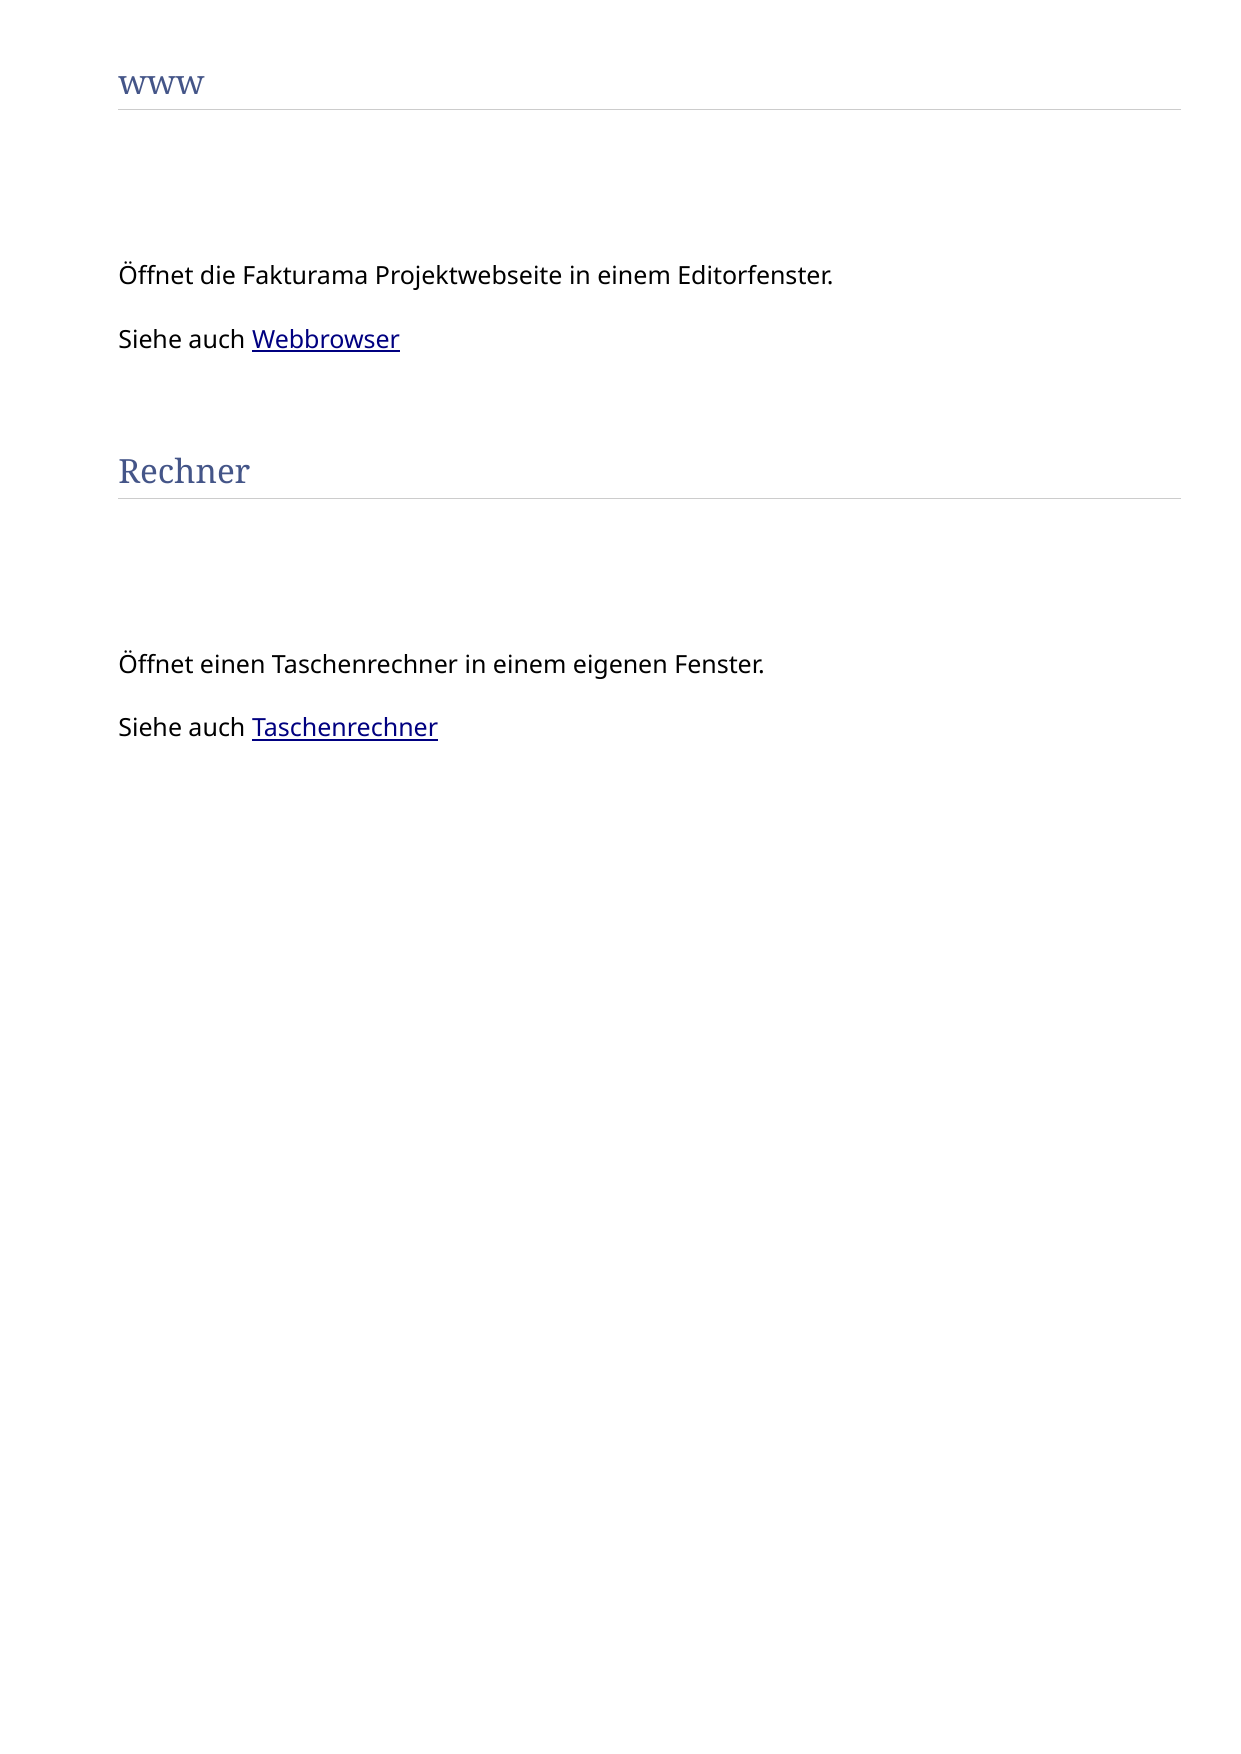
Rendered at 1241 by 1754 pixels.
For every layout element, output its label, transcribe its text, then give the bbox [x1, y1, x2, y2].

text Siehe auch Taschenrechner [118, 710, 1181, 744]
subtitle Rechner [118, 448, 1181, 498]
subtitle www [118, 59, 1181, 109]
text Siehe auch Webbrowser [118, 322, 1181, 356]
text Öffnet die Fakturama Projektwebseite in einem Editorfenster. [118, 258, 1181, 292]
text Öffnet einen Taschenrechner in einem eigenen Fenster. [118, 647, 1181, 681]
